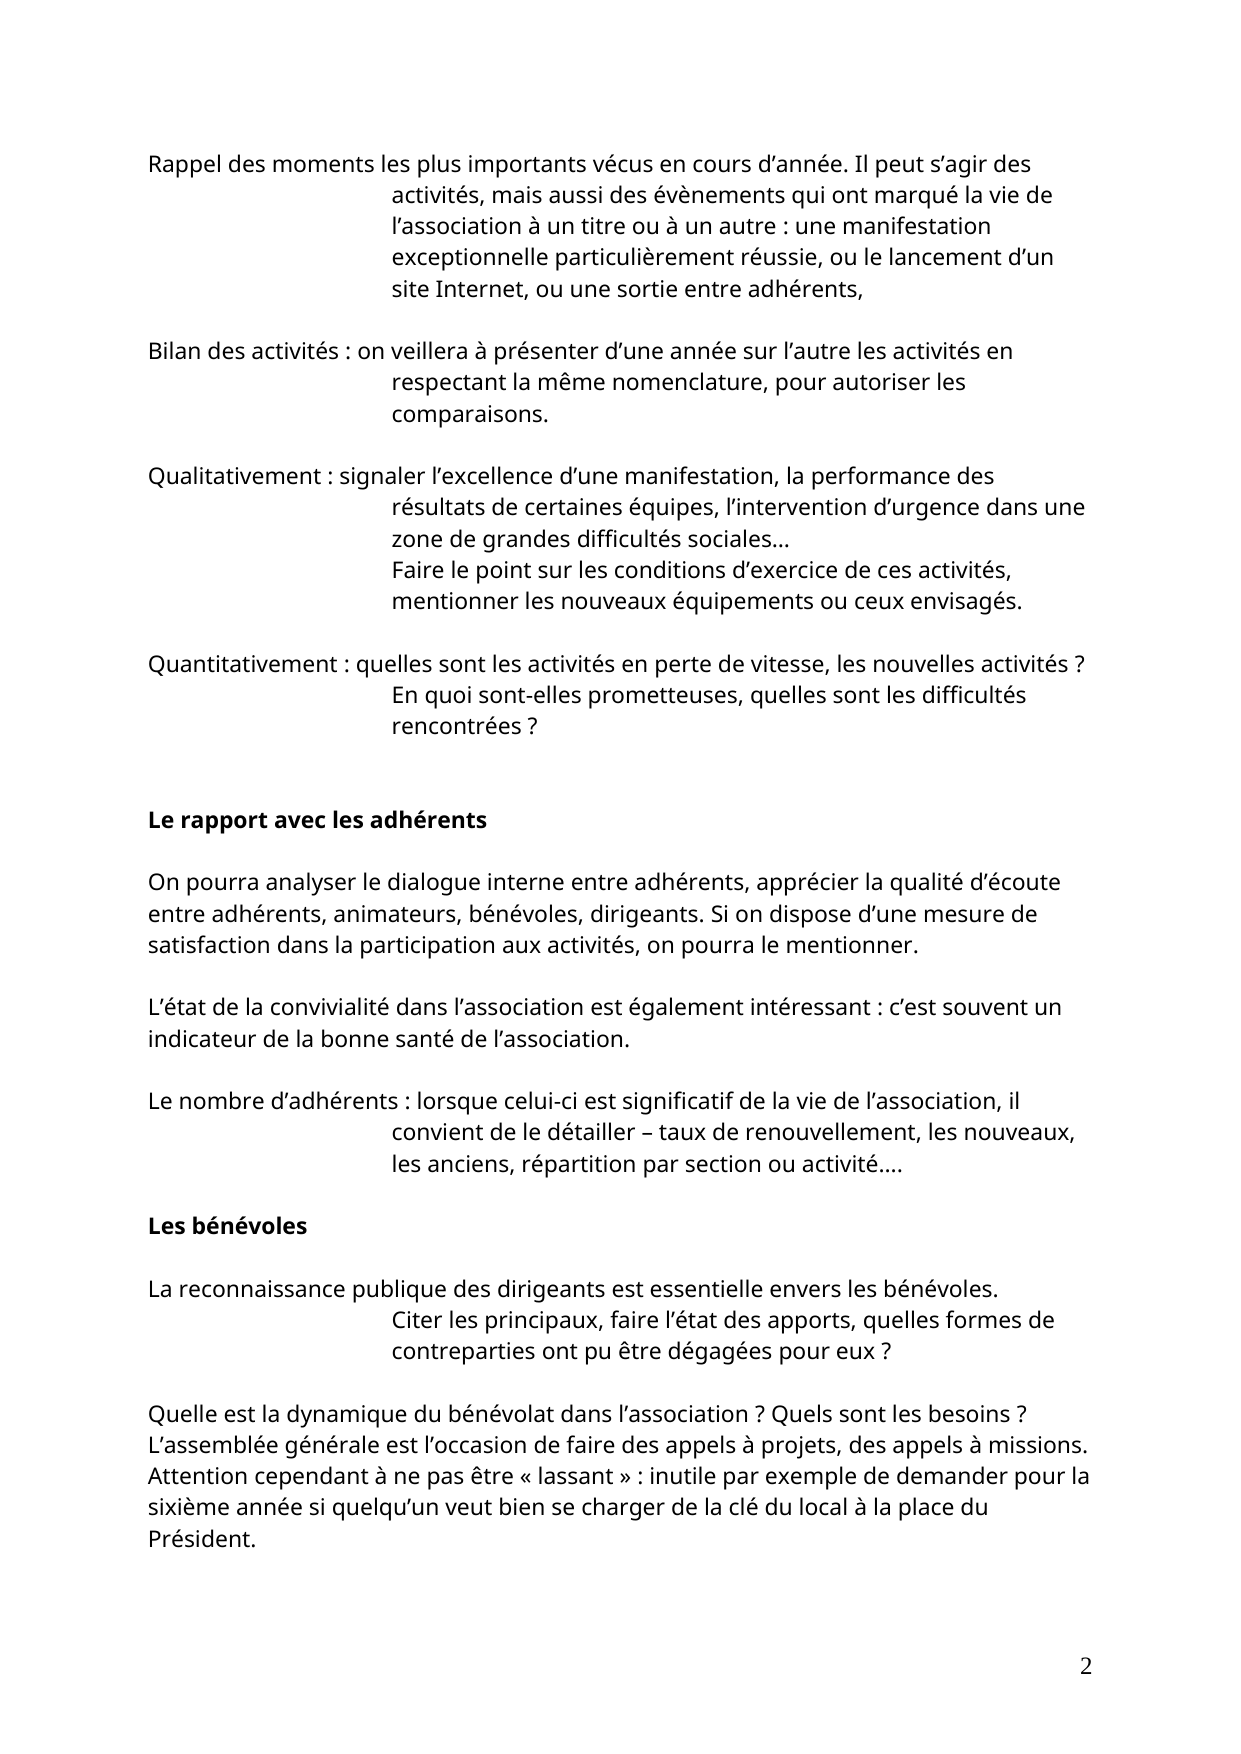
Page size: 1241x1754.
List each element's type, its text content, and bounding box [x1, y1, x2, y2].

text Le rapport avec les adhérents [148, 804, 1092, 835]
text Faire le point sur les conditions d’exercice de ces activités, mentionner les nouveaux équipements ou ceux envisagés. [391, 554, 1092, 616]
text L’assemblée générale est l’occasion de faire des appels à projets, des appels à missions. Attention cependant à ne pas être « lassant » : inutile par exemple de demander pour la sixième année si quelqu’un veut bien se charger de la clé du local à la place du Président. [148, 1429, 1092, 1554]
text Le nombre d’adhérents : lorsque celui-ci est significatif de la vie de l’association, il convient de le détailler – taux de renouvellement, les nouveaux, les anciens, répartition par section ou activité…. [148, 1085, 1092, 1179]
text Bilan des activités : on veillera à présenter d’une année sur l’autre les activités en respectant la même nomenclature, pour autoriser les comparaisons. [148, 335, 1092, 429]
text Rappel des moments les plus importants vécus en cours d’année. Il peut s’agir des activités, mais aussi des évènements qui ont marqué la vie de l’association à un titre ou à un autre : une manifestation exceptionnelle particulièrement réussie, ou le lancement d’un site Internet, ou une sortie entre adhérents, [148, 148, 1092, 304]
text On pourra analyser le dialogue interne entre adhérents, apprécier la qualité d’écoute entre adhérents, animateurs, bénévoles, dirigeants. Si on dispose d’une mesure de satisfaction dans la participation aux activités, on pourra le mentionner. [148, 866, 1092, 960]
text Citer les principaux, faire l’état des apports, quelles formes de contreparties ont pu être dégagées pour eux ? [391, 1304, 1092, 1366]
text L’état de la convivialité dans l’association est également intéressant : c’est souvent un indicateur de la bonne santé de l’association. [148, 991, 1092, 1054]
text La reconnaissance publique des dirigeants est essentielle envers les bénévoles. [148, 1273, 1092, 1304]
text Qualitativement : signaler l’excellence d’une manifestation, la performance des résultats de certaines équipes, l’intervention d’urgence dans une zone de grandes difficultés sociales… [148, 460, 1092, 554]
text Les bénévoles [148, 1210, 1092, 1241]
text Quelle est la dynamique du bénévolat dans l’association ? Quels sont les besoins ? [148, 1398, 1092, 1429]
text Quantitativement : quelles sont les activités en perte de vitesse, les nouvelles activités ? En quoi sont-elles prometteuses, quelles sont les difficultés rencontrées ? [148, 648, 1092, 741]
